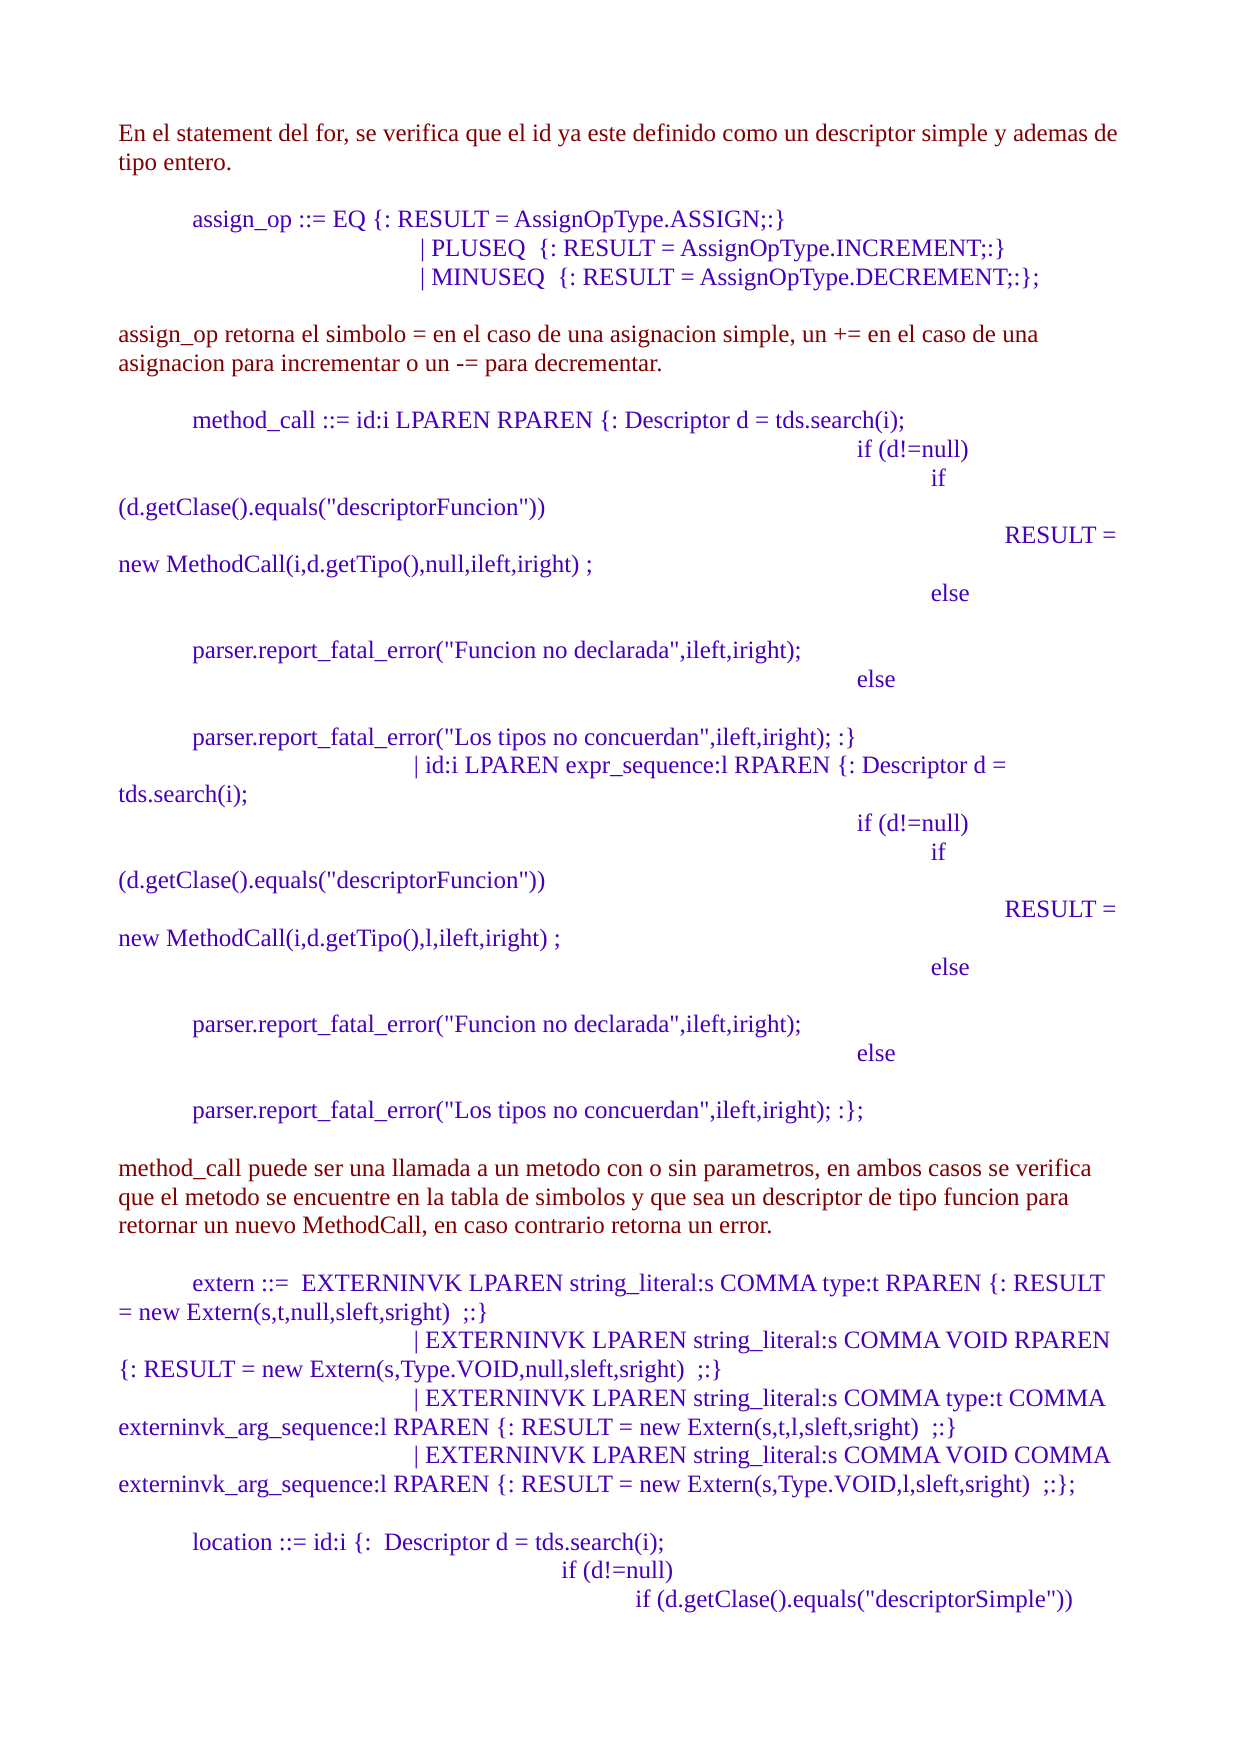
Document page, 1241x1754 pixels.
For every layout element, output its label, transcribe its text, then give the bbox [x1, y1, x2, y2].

text parser.report_fatal_error("Funcion no declarada",ileft,iright); [118, 981, 1122, 1038]
text location ::= id:i {: Descriptor d = tds.search(i); [118, 1527, 1122, 1556]
text method_call ::= id:i LPAREN RPAREN {: Descriptor d = tds.search(i); [118, 406, 1122, 434]
text if (d.getClase().equals("descriptorFuncion")) [118, 463, 1122, 521]
text | PLUSEQ {: RESULT = AssignOpType.INCREMENT;:} [118, 233, 1122, 262]
text | EXTERNINVK LPAREN string_literal:s COMMA type:t COMMA externinvk_arg_sequence:l RPAREN {: RESULT = new Extern(s,t,l,sleft,sright) ;:} [118, 1383, 1122, 1441]
text | EXTERNINVK LPAREN string_literal:s COMMA VOID RPAREN {: RESULT = new Extern(s,Type.VOID,null,sleft,sright) ;:} [118, 1326, 1122, 1383]
text if (d.getClase().equals("descriptorSimple")) [118, 1584, 1122, 1613]
text if (d!=null) [118, 434, 1122, 463]
text else [118, 1038, 1122, 1067]
text RESULT = new MethodCall(i,d.getTipo(),l,ileft,iright) ; [118, 894, 1122, 952]
text assign_op ::= EQ {: RESULT = AssignOpType.ASSIGN;:} [118, 204, 1122, 233]
text parser.report_fatal_error("Los tipos no concuerdan",ileft,iright); :} [118, 693, 1122, 751]
text if (d!=null) [118, 1556, 1122, 1584]
text RESULT = new MethodCall(i,d.getTipo(),null,ileft,iright) ; [118, 521, 1122, 578]
text else [118, 578, 1122, 607]
text else [118, 664, 1122, 693]
text | EXTERNINVK LPAREN string_literal:s COMMA VOID COMMA externinvk_arg_sequence:l RPAREN {: RESULT = new Extern(s,Type.VOID,l,sleft,sright) ;:}; [118, 1441, 1122, 1498]
text if (d!=null) [118, 808, 1122, 837]
text if (d.getClase().equals("descriptorFuncion")) [118, 837, 1122, 894]
text | id:i LPAREN expr_sequence:l RPAREN {: Descriptor d = tds.search(i); [118, 751, 1122, 808]
text En el statement del for, se verifica que el id ya este definido como un descriptor simple y ademas de tipo entero. [118, 118, 1122, 176]
text | MINUSEQ {: RESULT = AssignOpType.DECREMENT;:}; [118, 262, 1122, 291]
text assign_op retorna el simbolo = en el caso de una asignacion simple, un += en el caso de una asignacion para incrementar o un -= para decrementar. [118, 319, 1122, 377]
text method_call puede ser una llamada a un metodo con o sin parametros, en ambos casos se verifica que el metodo se encuentre en la tabla de simbolos y que sea un descriptor de tipo funcion para retornar un nuevo MethodCall, en caso contrario retorna un error. [118, 1153, 1122, 1239]
text extern ::= EXTERNINVK LPAREN string_literal:s COMMA type:t RPAREN {: RESULT = new Extern(s,t,null,sleft,sright) ;:} [118, 1268, 1122, 1326]
text else [118, 952, 1122, 981]
text parser.report_fatal_error("Los tipos no concuerdan",ileft,iright); :}; [118, 1067, 1122, 1124]
text parser.report_fatal_error("Funcion no declarada",ileft,iright); [118, 607, 1122, 664]
